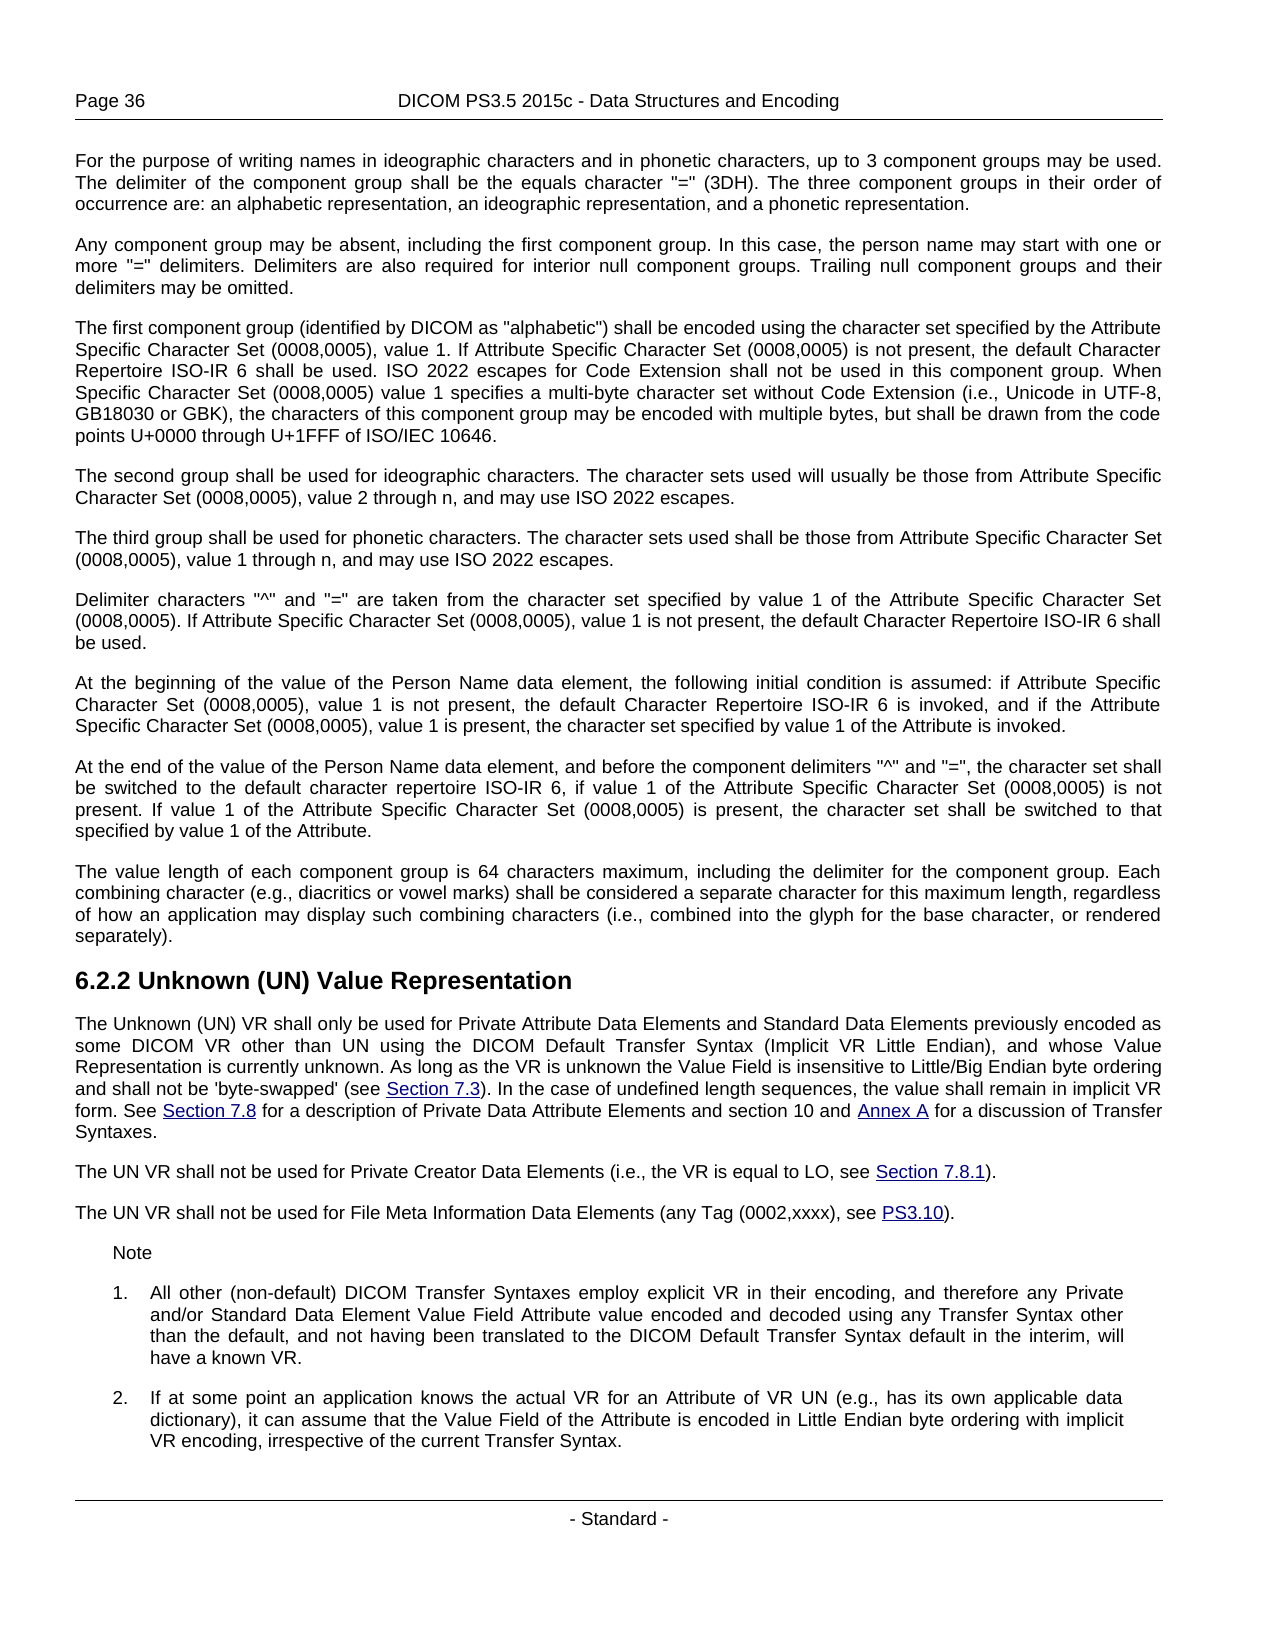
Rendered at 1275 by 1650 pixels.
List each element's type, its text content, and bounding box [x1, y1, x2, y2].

text The value length of each component group is 64 characters maximum, including the delimiter for the component group. Each combining character (e.g., diacritics or vowel marks) shall be considered a separate character for this maximum length, regardless of how an application may display such combining characters (i.e., combined into the glyph for the base character, or rendered separately). [75, 861, 1162, 947]
text Note [112, 1242, 1125, 1263]
text At the end of the value of the Person Name data element, and before the component delimiters "^" and "=", the character set shall be switched to the default character repertoire ISO-IR 6, if value 1 of the Attribute Specific Character Set (0008,0005) is not present. If value 1 of the Attribute Specific Character Set (0008,0005) is present, the character set shall be switched to that specified by value 1 of the Attribute. [75, 756, 1162, 842]
text The UN VR shall not be used for File Meta Information Data Elements (any Tag (0002,xxxx), see PS3.10). [75, 1202, 1162, 1223]
text The Unknown (UN) VR shall only be used for Private Attribute Data Elements and Standard Data Elements previously encoded as some DICOM VR other than UN using the DICOM Default Transfer Syntax (Implicit VR Little Endian), and whose Value Representation is currently unknown. As long as the VR is unknown the Value Field is insensitive to Little/Big Endian byte ordering and shall not be 'byte-swapped' (see Section 7.3). In the case of undefined length sequences, the value shall remain in implicit VR form. See Section 7.8 for a description of Private Data Attribute Elements and section 10 and Annex A for a discussion of Transfer Syntaxes. [75, 1013, 1162, 1142]
text The third group shall be used for phonetic characters. The character sets used shall be those from Attribute Specific Character Set (0008,0005), value 1 through n, and may use ISO 2022 escapes. [75, 527, 1162, 570]
text The first component group (identified by DICOM as "alphabetic") shall be encoded using the character set specified by the Attribute Specific Character Set (0008,0005), value 1. If Attribute Specific Character Set (0008,0005) is not present, the default Character Repertoire ISO-IR 6 shall be used. ISO 2022 escapes for Code Extension shall not be used in this component group. When Specific Character Set (0008,0005) value 1 specifies a multi-byte character set without Code Extension (i.e., Unicode in UTF-8, GB18030 or GBK), the characters of this component group may be encoded with multiple bytes, but shall be drawn from the code points U+0000 through U+1FFF of ISO/IEC 10646. [75, 317, 1162, 446]
text Any component group may be absent, including the first component group. In this case, the person name may start with one or more "=" delimiters. Delimiters are also required for interior null component groups. Trailing null component groups and their delimiters may be omitted. [75, 233, 1162, 298]
list If at some point an application knows the actual VR for an Attribute of VR UN (e.g., has its own applicable data dictionary), it can assume that the Value Field of the Attribute is encoded in Little Endian byte ordering with implicit VR encoding, irrespective of the current Transfer Syntax. [112, 1387, 1125, 1452]
text The UN VR shall not be used for Private Creator Data Elements (i.e., the VR is equal to LO, see Section 7.8.1). [75, 1161, 1162, 1183]
list All other (non-default) DICOM Transfer Syntaxes employ explicit VR in their encoding, and therefore any Private and/or Standard Data Element Value Field Attribute value encoded and decoded using any Transfer Syntax other than the default, and not having been translated to the DICOM Default Transfer Syntax default in the interim, will have a known VR. [112, 1282, 1125, 1368]
text At the beginning of the value of the Person Name data element, the following initial condition is assumed: if Attribute Specific Character Set (0008,0005), value 1 is not present, the default Character Repertoire ISO-IR 6 is invoked, and if the Attribute Specific Character Set (0008,0005), value 1 is present, the character set specified by value 1 of the Attribute is invoked. [75, 672, 1162, 737]
text For the purpose of writing names in ideographic characters and in phonetic characters, up to 3 component groups may be used. The delimiter of the component group shall be the equals character "=" (3DH). The three component groups in their order of occurrence are: an alphabetic representation, an ideographic representation, and a phonetic representation. [75, 150, 1162, 215]
text 6.2.2 Unknown (UN) Value Representation [75, 966, 1162, 994]
text Delimiter characters "^" and "=" are taken from the character set specified by value 1 of the Attribute Specific Character Set (0008,0005). If Attribute Specific Character Set (0008,0005), value 1 is not present, the default Character Repertoire ISO-IR 6 shall be used. [75, 589, 1162, 653]
text The second group shall be used for ideographic characters. The character sets used will usually be those from Attribute Specific Character Set (0008,0005), value 2 through n, and may use ISO 2022 escapes. [75, 465, 1162, 508]
